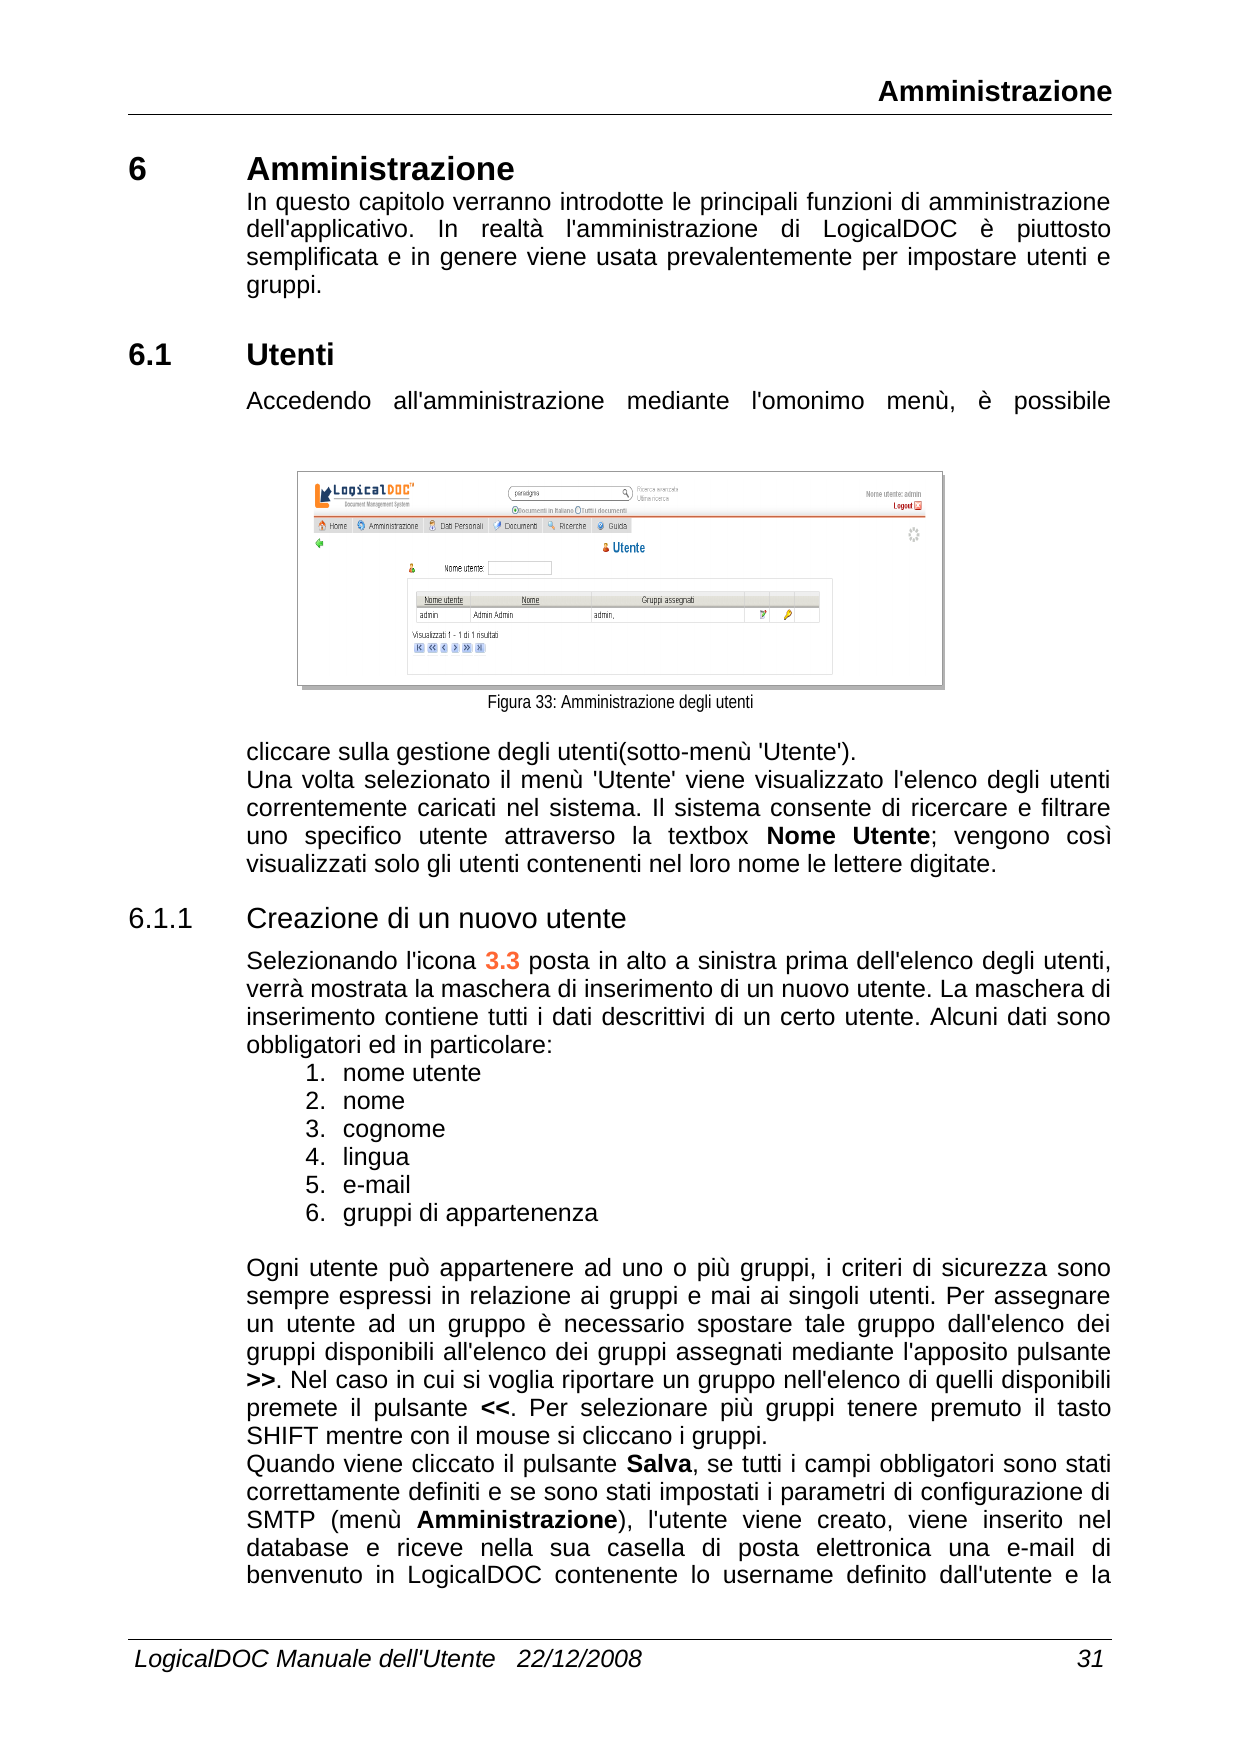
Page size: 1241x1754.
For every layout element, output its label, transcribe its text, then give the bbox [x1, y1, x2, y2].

list cognome [305, 1114, 1112, 1142]
picture [313, 479, 926, 676]
text Quando viene cliccato il pulsante Salva, se tutti i campi obbligatori sono stati correttamente definiti e se sono stati impostati i parametri di configurazione di SMTP (menù Amministrazione), l'utente viene creato, viene inserito nel database e riceve nella sua casella di posta elettronica una e-mail di benvenuto in LogicalDOC contenente lo username definito dall'utente e la [246, 1449, 1112, 1589]
list nome [305, 1087, 1112, 1114]
text Selezionando l'icona 3.3 posta in alto a sinistra prima dell'elenco degli utenti, verrà mostrata la maschera di inserimento di un nuovo utente. La maschera di inserimento contiene tutti i dati descrittivi di un certo utente. Alcuni dati sono obbligatori ed in particolare: [246, 947, 1112, 1059]
text Accedendo all'amministrazione mediante l'omonimo menù, è possibile cliccare sulla gestione degli utenti(sotto-menù 'Utente'). [246, 386, 1112, 766]
subtitle Creazione di un nuovo utente [128, 902, 1112, 935]
list e-mail [305, 1170, 1112, 1198]
subtitle Utenti [128, 337, 1112, 372]
subtitle Amministrazione [128, 150, 1112, 187]
text In questo capitolo verranno introdotte le principali funzioni di amministrazione dell'applicativo. In realtà l'amministrazione di LogicalDOC è piuttosto semplificata e in genere viene usata prevalentemente per impostare utenti e gruppi. [246, 187, 1112, 299]
list nome utente [305, 1059, 1112, 1087]
text Una volta selezionato il menù 'Utente' viene visualizzato l'elenco degli utenti correntemente caricati nel sistema. Il sistema consente di ricercare e filtrare uno specifico utente attraverso la textbox Nome Utente; vengono così visualizzati solo gli utenti contenenti nel loro nome le lettere digitate. [246, 766, 1112, 877]
text Figura 33: Amministrazione degli utenti [297, 686, 943, 712]
list lingua [305, 1142, 1112, 1170]
list gruppi di appartenenza [305, 1198, 1112, 1226]
text Ogni utente può appartenere ad uno o più gruppi, i criteri di sicurezza sono sempre espressi in relazione ai gruppi e mai ai singoli utenti. Per assegnare un utente ad un gruppo è necessario spostare tale gruppo dall'elenco dei gruppi disponibili all'elenco dei gruppi assegnati mediante l'apposito pulsante >>. Nel caso in cui si voglia riportare un gruppo nell'elenco di quelli disponibili premete il pulsante <<. Per selezionare più gruppi tenere premuto il tasto SHIFT mentre con il mouse si cliccano i gruppi. [246, 1254, 1112, 1449]
